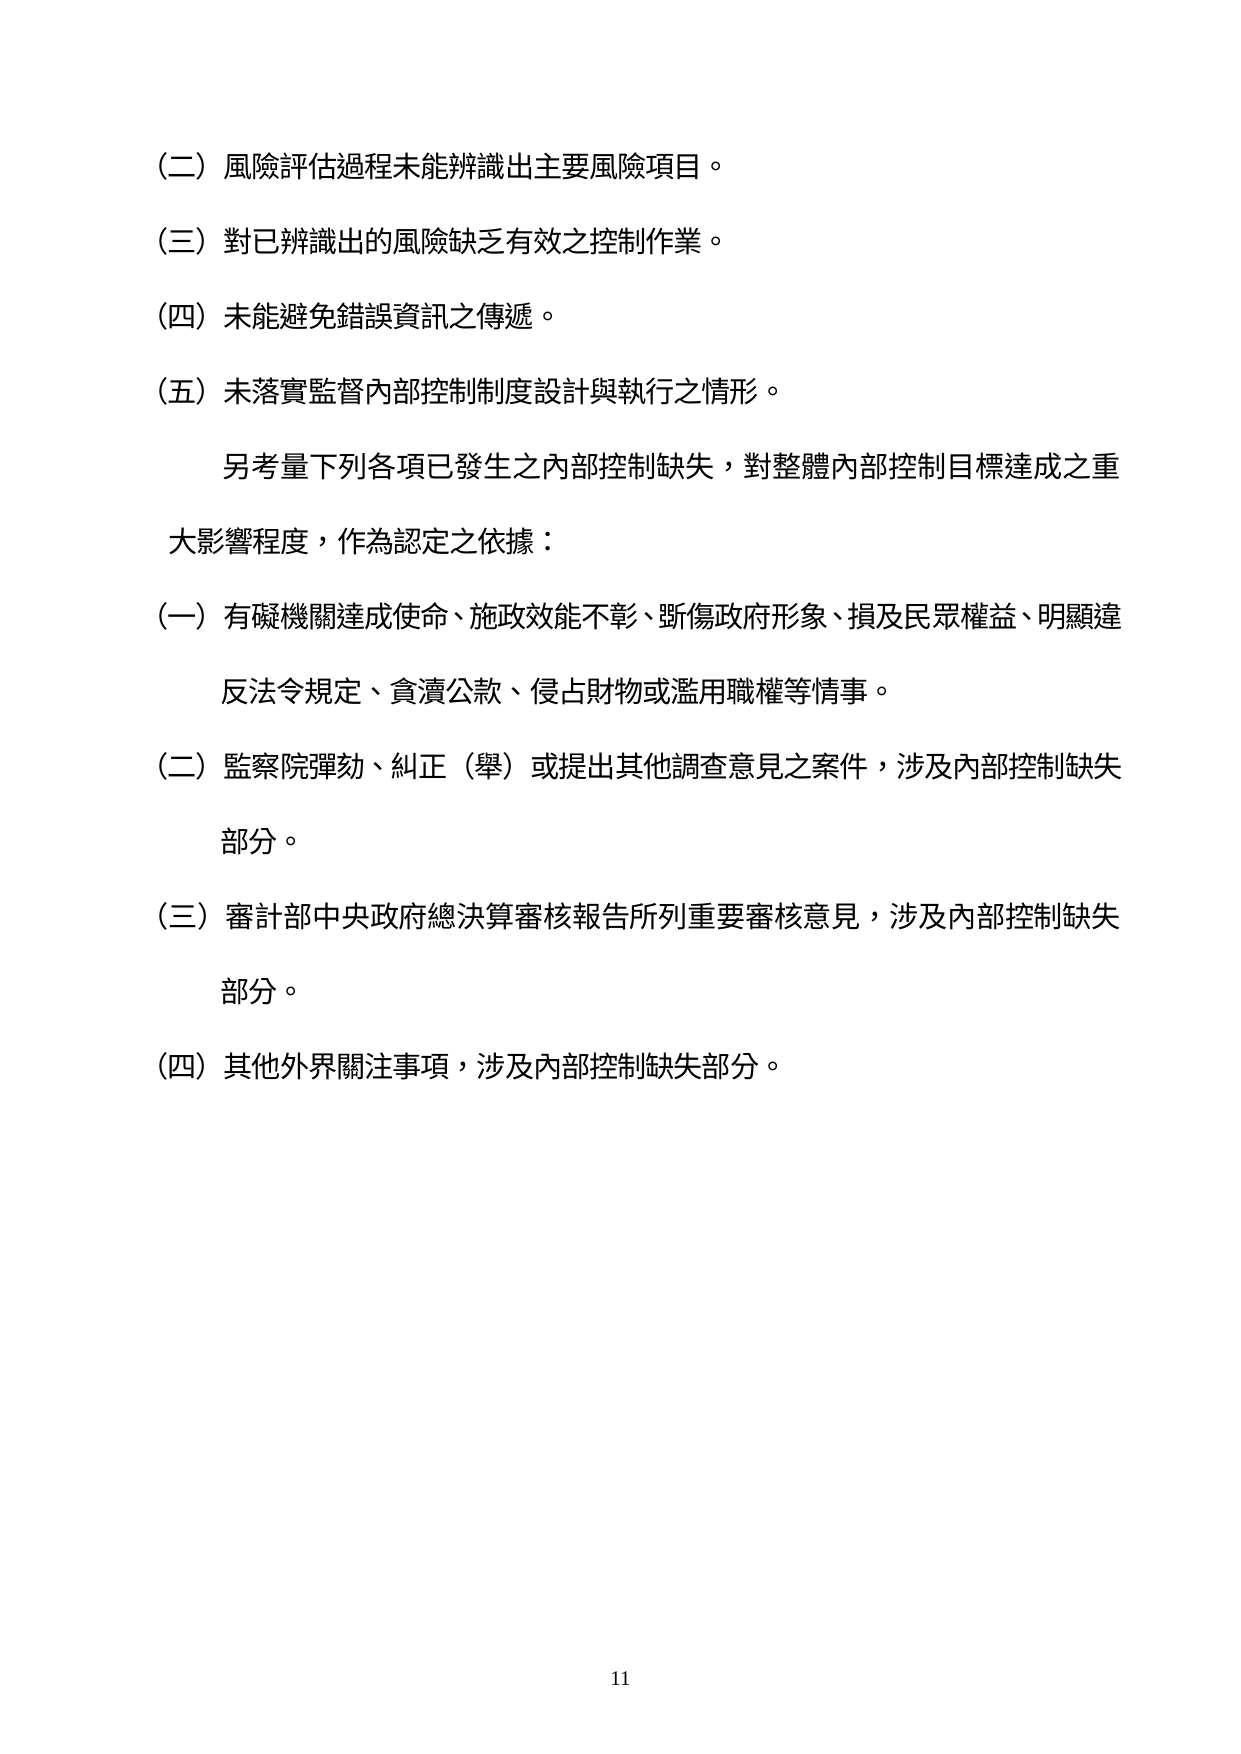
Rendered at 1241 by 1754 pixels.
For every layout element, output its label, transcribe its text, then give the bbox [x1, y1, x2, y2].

text （二）風險評估過程未能辨識出主要風險項目。 [139, 127, 1122, 202]
text （四）未能避免錯誤資訊之傳遞。 [139, 277, 1122, 352]
text （四）其他外界關注事項，涉及內部控制缺失部分。 [139, 1027, 1122, 1102]
text （五）未落實監督內部控制制度設計與執行之情形。 [139, 352, 1122, 427]
text （三）審計部中央政府總決算審核報告所列重要審核意見，涉及內部控制缺失部分。 [139, 877, 1122, 1027]
text 另考量下列各項已發生之內部控制缺失，對整體內部控制目標達成之重大影響程度，作為認定之依據： [168, 427, 1122, 577]
text （二）監察院彈劾、糾正（舉）或提出其他調查意見之案件，涉及內部控制缺失部分。 [139, 727, 1122, 877]
text （三）對已辨識出的風險缺乏有效之控制作業。 [139, 202, 1122, 277]
text （一）有礙機關達成使命、施政效能不彰、斲傷政府形象、損及民眾權益、明顯違反法令規定、貪瀆公款、侵占財物或濫用職權等情事。 [139, 577, 1122, 727]
